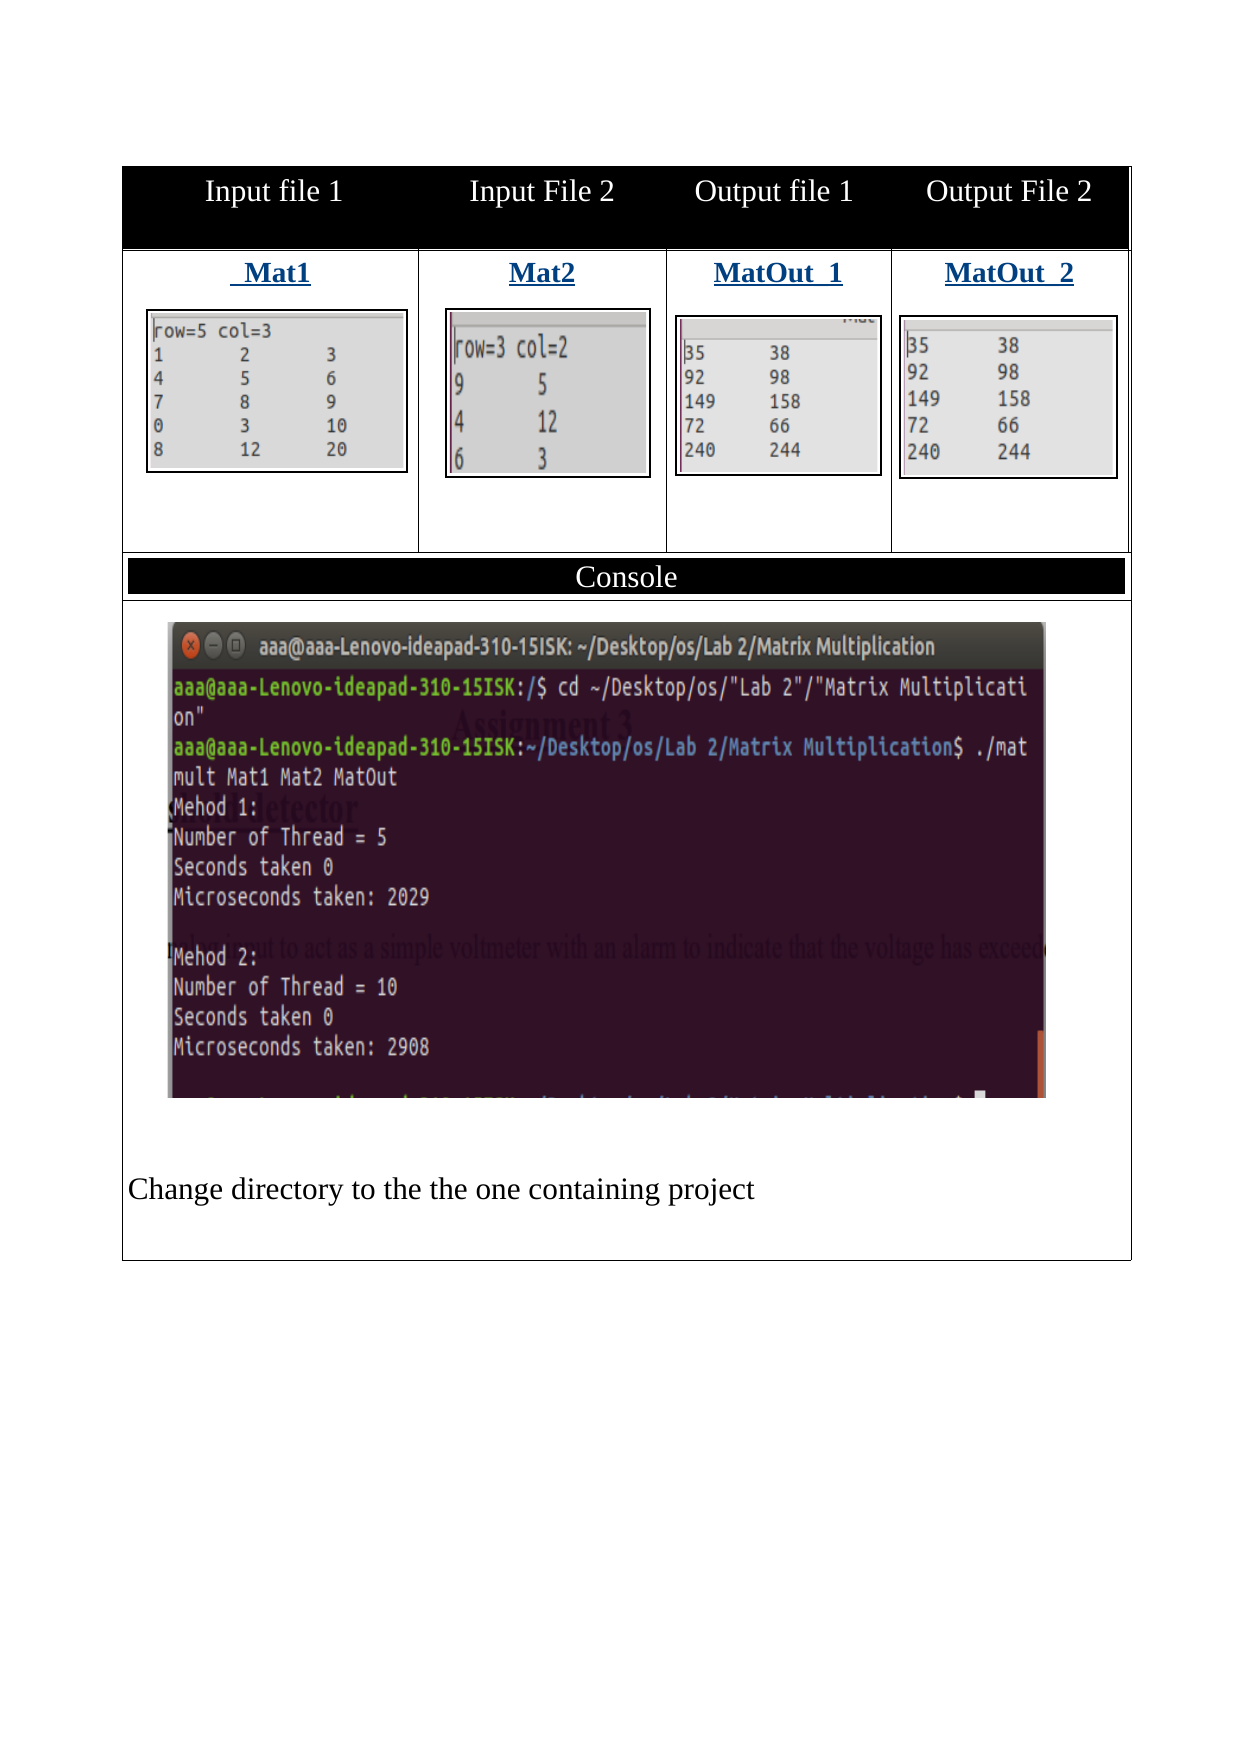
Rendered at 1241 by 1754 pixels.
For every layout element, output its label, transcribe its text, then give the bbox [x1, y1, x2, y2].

table_cell MatOut_1 [667, 251, 891, 552]
table_header Output file 1 [667, 167, 891, 249]
picture [449, 312, 468, 397]
table_cell Mat2 [419, 251, 666, 552]
table_cell MatOut_2 [892, 251, 1128, 552]
picture [903, 320, 924, 414]
table_cell Mat1 [123, 251, 418, 552]
table_cell Console [123, 553, 1131, 599]
table_header Input File 2 [419, 167, 666, 249]
table_cell Change directory to the the one containing project [123, 601, 1131, 1259]
table_header Input file 1 [123, 167, 418, 249]
picture [680, 319, 699, 409]
picture [167, 622, 1046, 1098]
table_header Output File 2 [892, 167, 1128, 249]
picture [150, 313, 177, 420]
